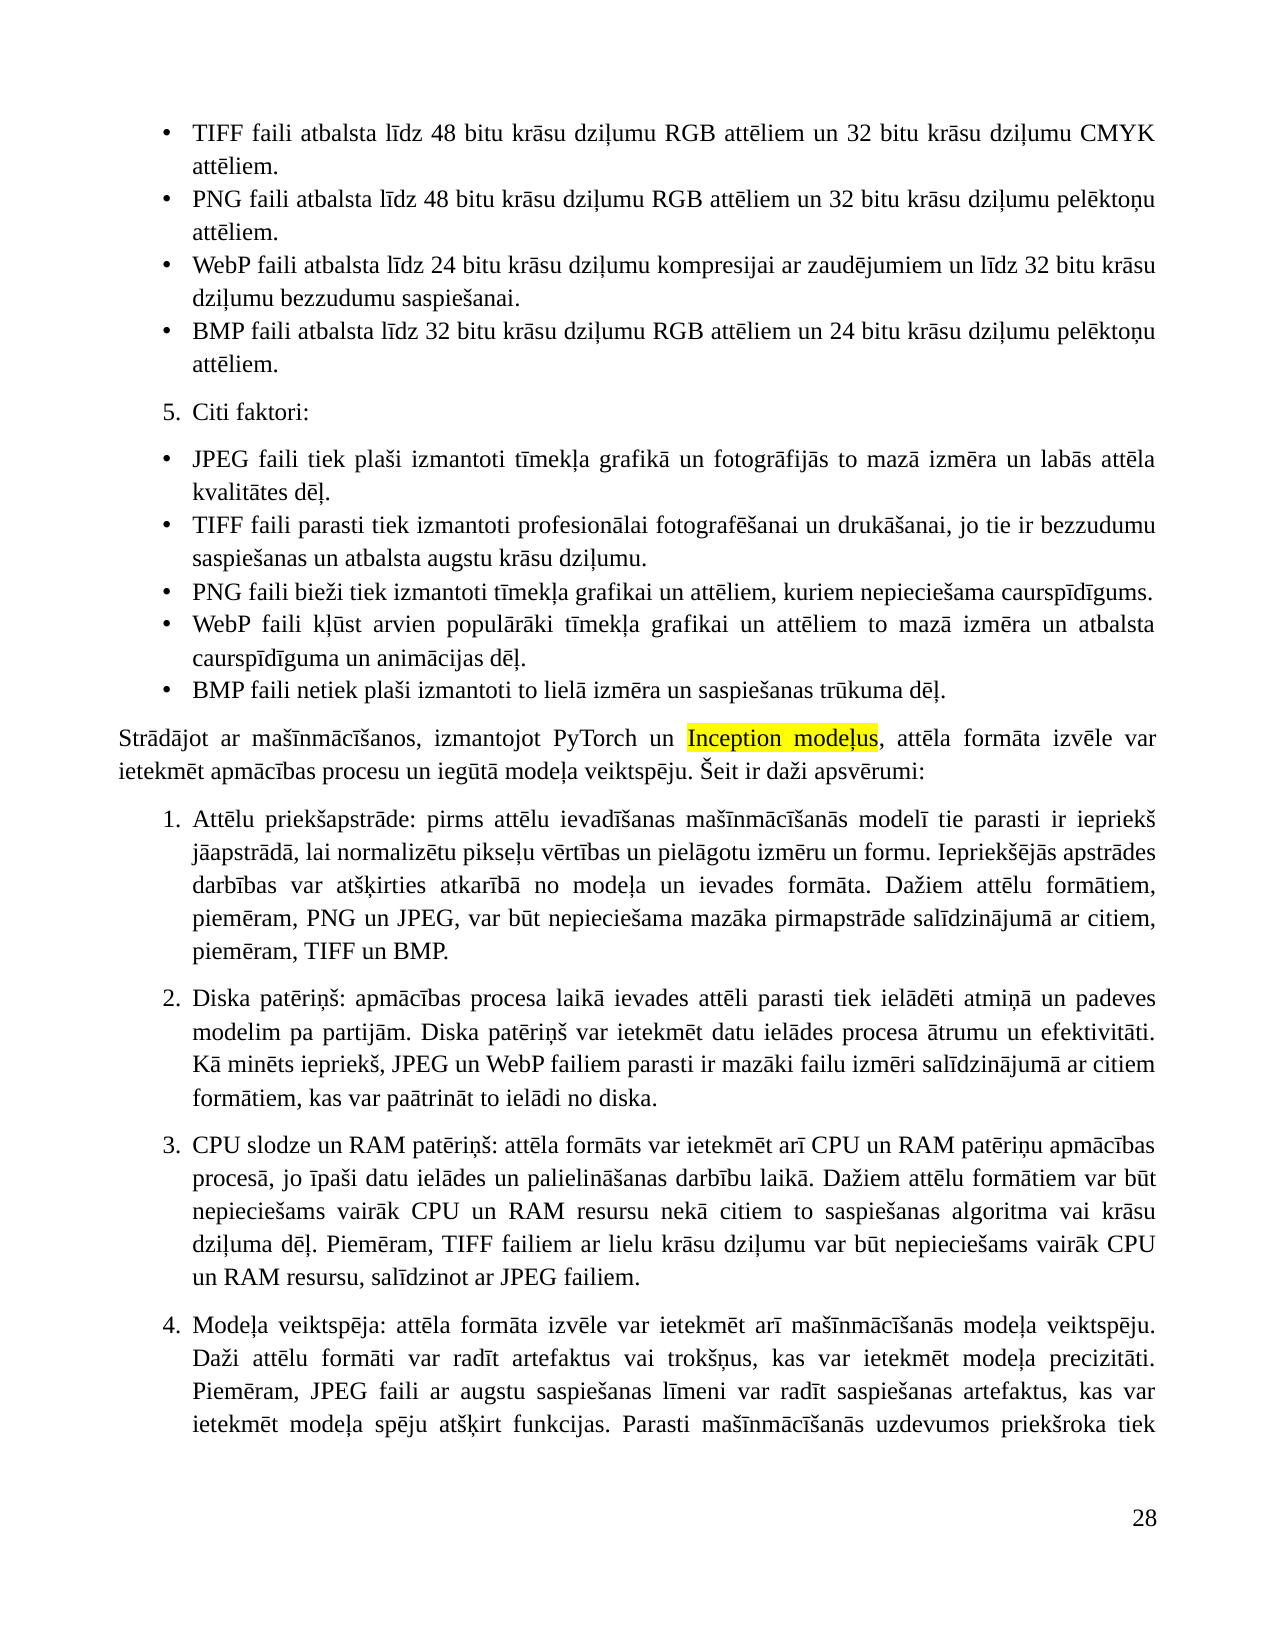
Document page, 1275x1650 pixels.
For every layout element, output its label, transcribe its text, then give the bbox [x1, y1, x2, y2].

list PNG faili bieži tiek izmantoti tīmekļa grafikai un attēliem, kuriem nepieciešama caurspīdīgums. [162, 577, 1157, 605]
list JPEG faili tiek plaši izmantoti tīmekļa grafikā un fotogrāfijās to mazā izmēra un labās attēla kvalitātes dēļ. [162, 444, 1157, 506]
list BMP faili netiek plaši izmantoti to lielā izmēra un saspiešanas trūkuma dēļ. [162, 676, 1157, 704]
list TIFF faili parasti tiek izmantoti profesionālai fotografēšanai un drukāšanai, jo tie ir bezzudumu saspiešanas un atbalsta augstu krāsu dziļumu. [162, 511, 1157, 572]
list PNG faili atbalsta līdz 48 bitu krāsu dziļumu RGB attēliem un 32 bitu krāsu dziļumu pelēktoņu attēliem. [162, 184, 1157, 246]
list CPU slodze un RAM patēriņš: attēla formāts var ietekmēt arī CPU un RAM patēriņu apmācības procesā, jo īpaši datu ielādes un palielināšanas darbību laikā. Dažiem attēlu formātiem var būt nepieciešams vairāk CPU un RAM resursu nekā citiem to saspiešanas algoritma vai krāsu dziļuma dēļ. Piemēram, TIFF failiem ar lielu krāsu dziļumu var būt nepieciešams vairāk CPU un RAM resursu, salīdzinot ar JPEG failiem. [162, 1130, 1157, 1291]
list Attēlu priekšapstrāde: pirms attēlu ievadīšanas mašīnmācīšanās modelī tie parasti ir iepriekš jāapstrādā, lai normalizētu pikseļu vērtības un pielāgotu izmēru un formu. Iepriekšējās apstrādes darbības var atšķirties atkarībā no modeļa un ievades formāta. Dažiem attēlu formātiem, piemēram, PNG un JPEG, var būt nepieciešama mazāka pirmapstrāde salīdzinājumā ar citiem, piemēram, TIFF un BMP. [162, 804, 1157, 965]
list Citi faktori: [162, 397, 1157, 426]
list Diska patēriņš: apmācības procesa laikā ievades attēli parasti tiek ielādēti atmiņā un padeves modelim pa partijām. Diska patēriņš var ietekmēt datu ielādes procesa ātrumu un efektivitāti. Kā minēts iepriekš, JPEG un WebP failiem parasti ir mazāki failu izmēri salīdzinājumā ar citiem formātiem, kas var paātrināt to ielādi no diska. [162, 983, 1157, 1111]
list TIFF faili atbalsta līdz 48 bitu krāsu dziļumu RGB attēliem un 32 bitu krāsu dziļumu CMYK attēliem. [162, 118, 1157, 180]
text Strādājot ar mašīnmācīšanos, izmantojot PyTorch un Inception modeļus, attēla formāta izvēle var ietekmēt apmācības procesu un iegūtā modeļa veiktspēju. Šeit ir daži apsvērumi: [118, 723, 1157, 785]
list BMP faili atbalsta līdz 32 bitu krāsu dziļumu RGB attēliem un 24 bitu krāsu dziļumu pelēktoņu attēliem. [162, 316, 1157, 378]
list Modeļa veiktspēja: attēla formāta izvēle var ietekmēt arī mašīnmācīšanās modeļa veiktspēju. Daži attēlu formāti var radīt artefaktus vai trokšņus, kas var ietekmēt modeļa precizitāti. Piemēram, JPEG faili ar augstu saspiešanas līmeni var radīt saspiešanas artefaktus, kas var ietekmēt modeļa spēju atšķirt funkcijas. Parasti mašīnmācīšanās uzdevumos priekšroka tiek [162, 1310, 1157, 1438]
list WebP faili atbalsta līdz 24 bitu krāsu dziļumu kompresijai ar zaudējumiem un līdz 32 bitu krāsu dziļumu bezzudumu saspiešanai. [162, 250, 1157, 312]
list WebP faili kļūst arvien populārāki tīmekļa grafikai un attēliem to mazā izmēra un atbalsta caurspīdīguma un animācijas dēļ. [162, 609, 1157, 671]
